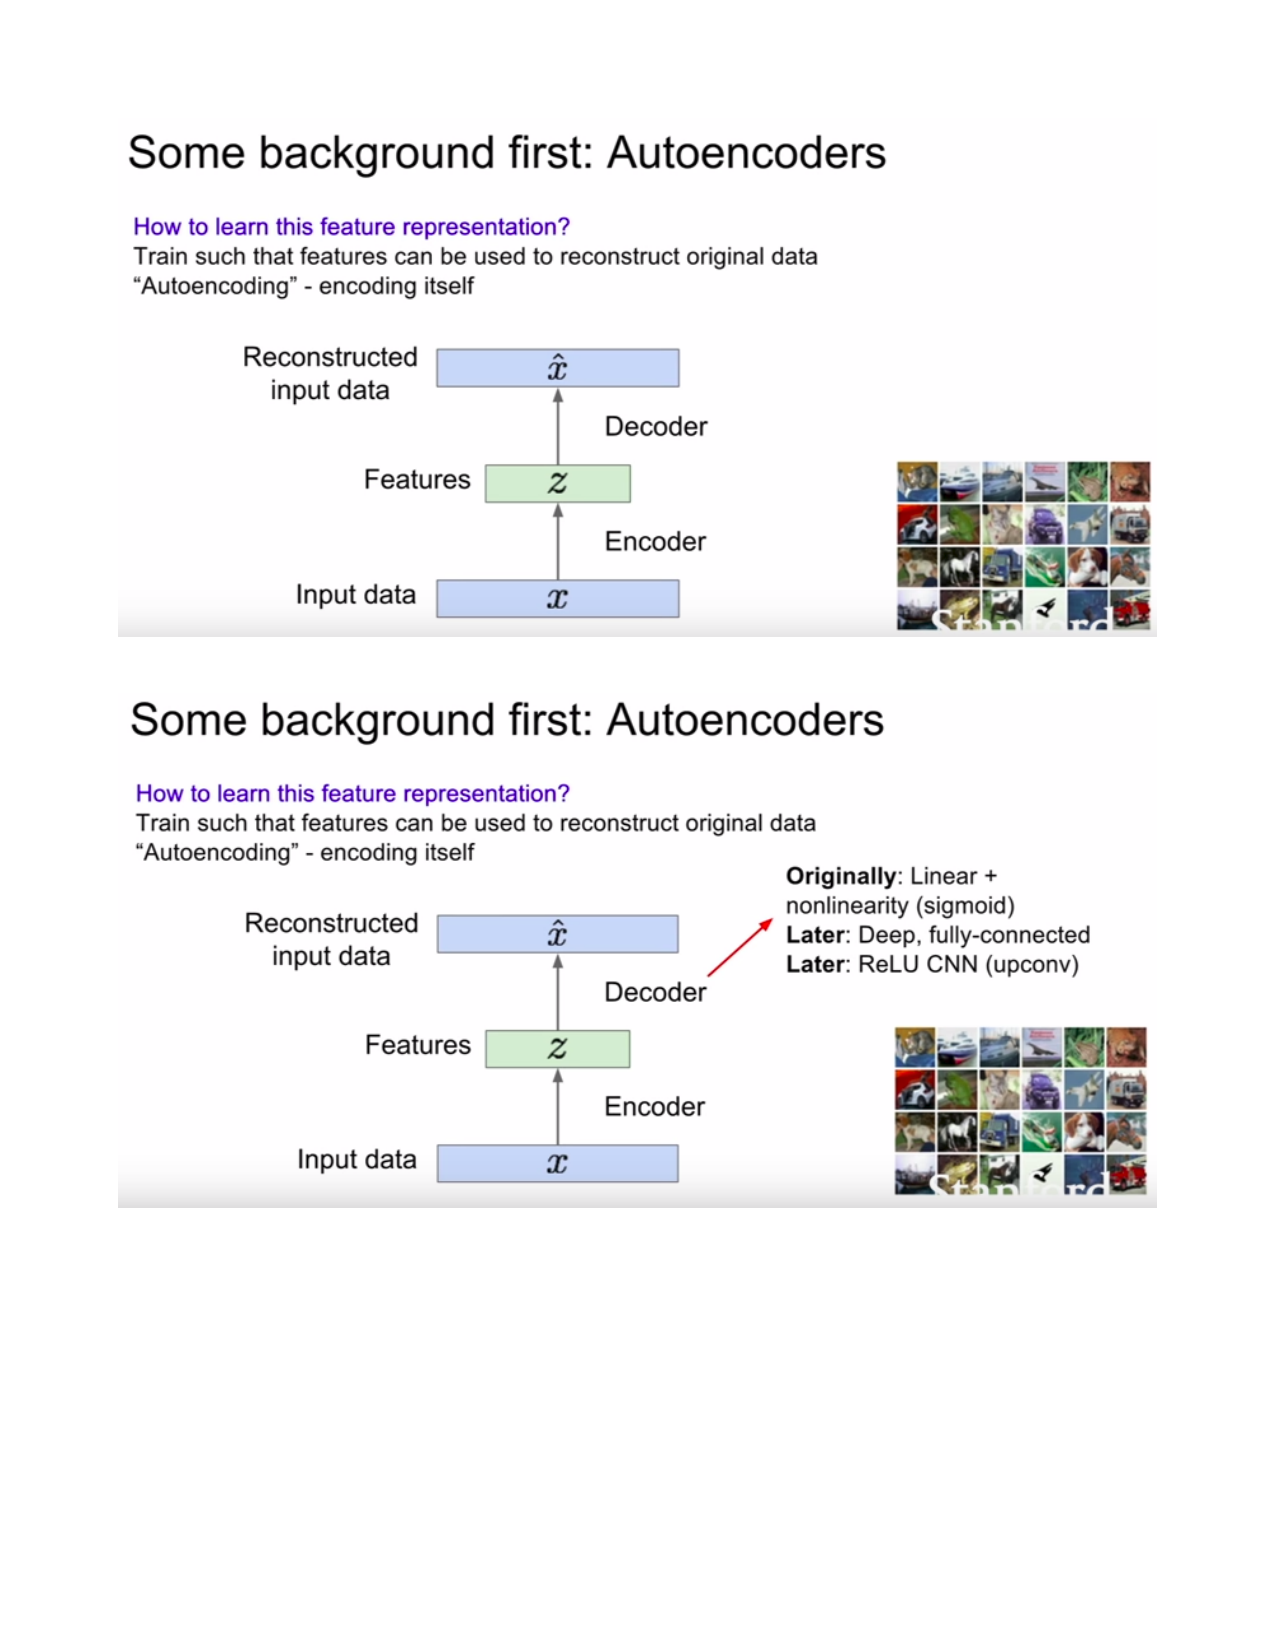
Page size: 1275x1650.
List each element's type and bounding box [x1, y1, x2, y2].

picture [118, 693, 1157, 1208]
picture [118, 118, 1157, 637]
